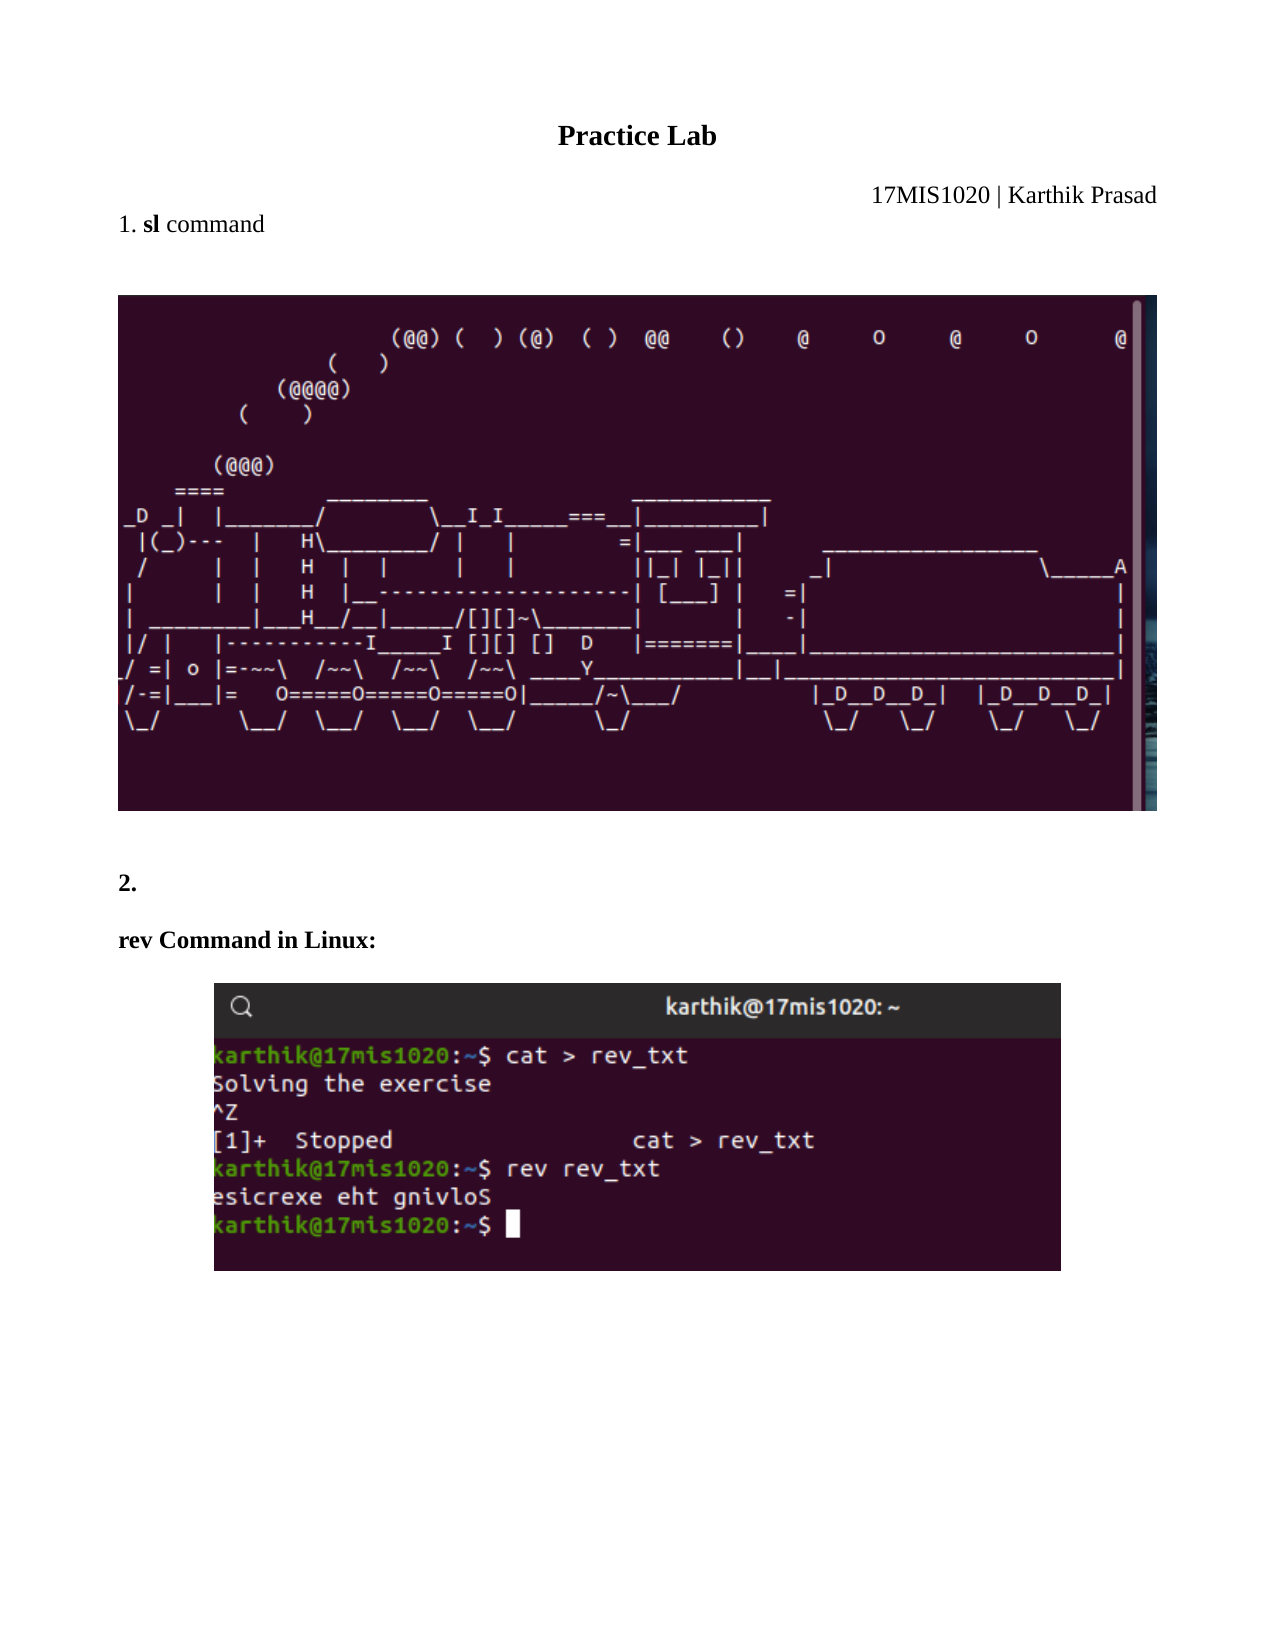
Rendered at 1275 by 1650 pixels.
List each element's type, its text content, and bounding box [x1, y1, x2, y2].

picture [118, 295, 1157, 811]
text rev Command in Linux: [118, 926, 1157, 954]
text 17MIS1020 | Karthik Prasad [118, 180, 1157, 209]
text 2. [118, 868, 1157, 897]
text Practice Lab [118, 118, 1157, 152]
text 1. sl command [118, 209, 1157, 238]
picture [214, 983, 1061, 1271]
